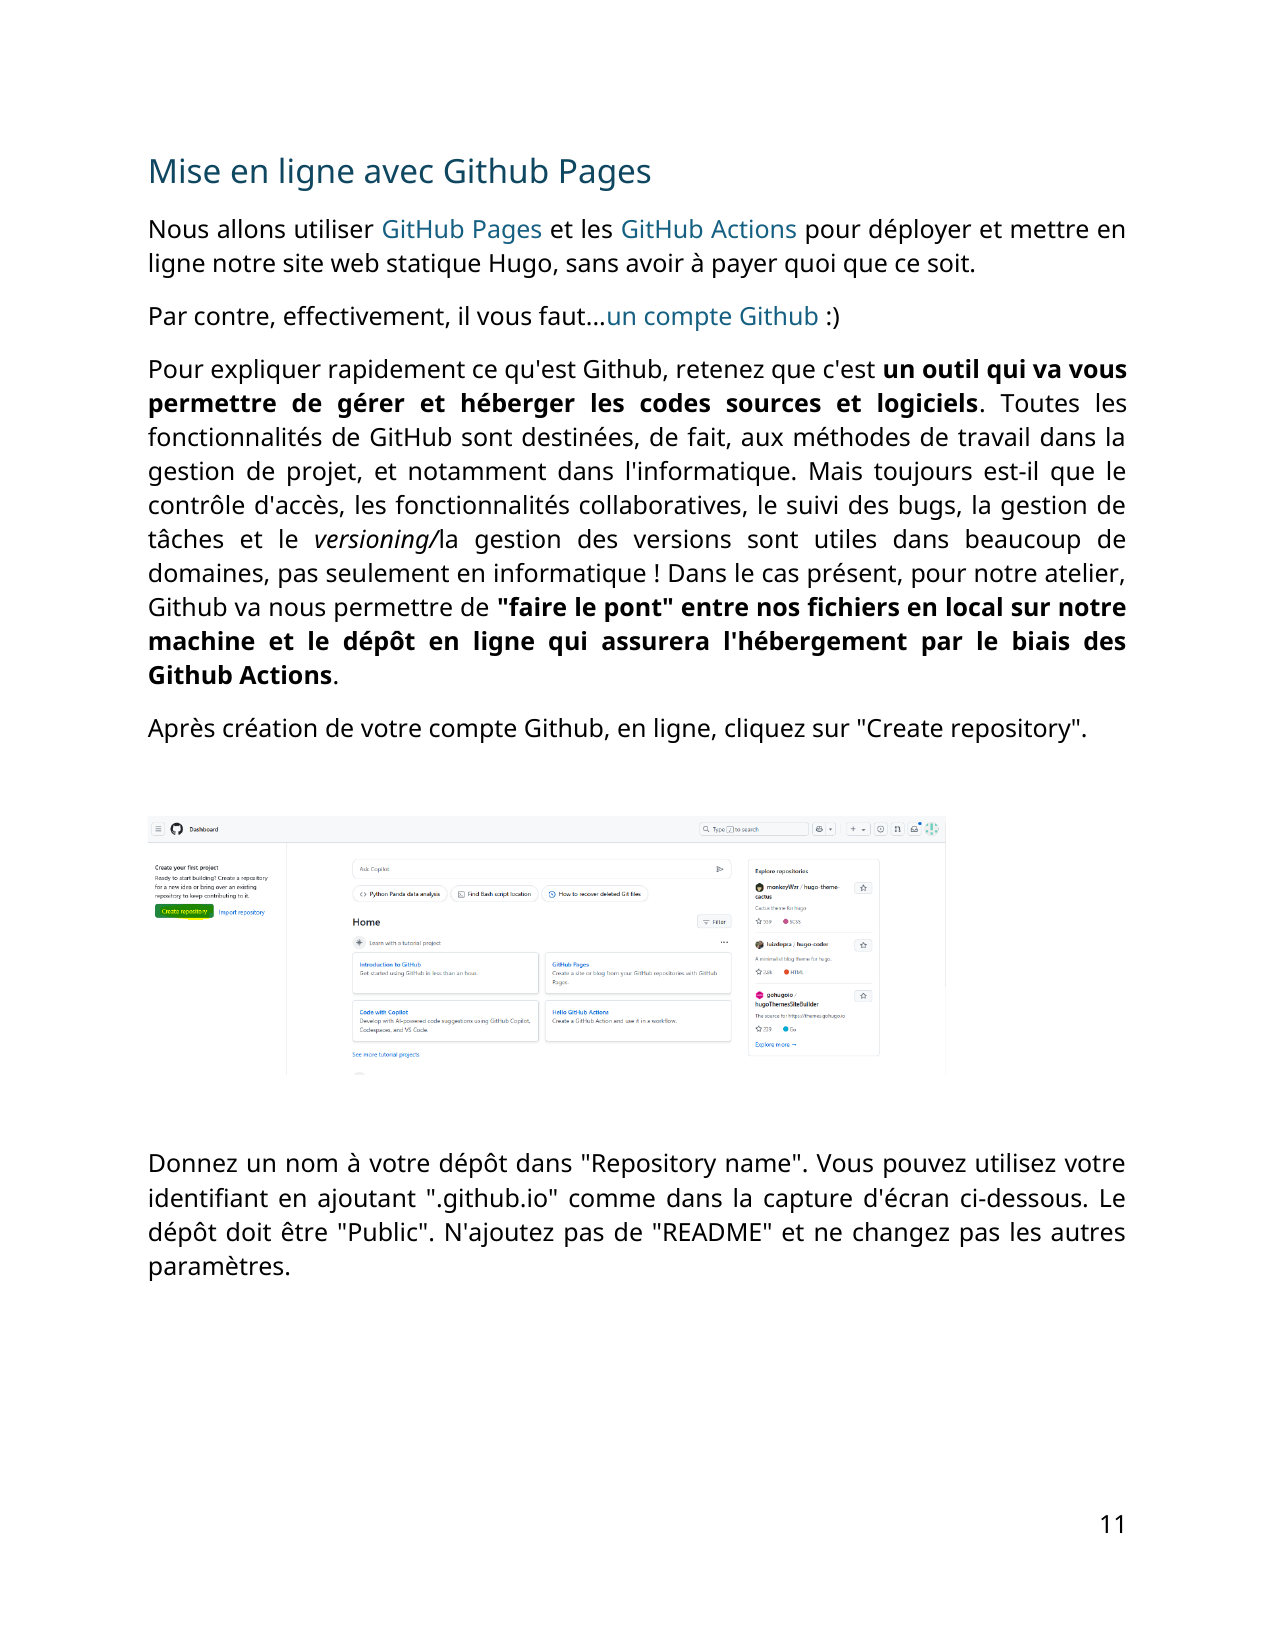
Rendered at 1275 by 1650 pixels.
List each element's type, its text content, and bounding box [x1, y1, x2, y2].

text Donnez un nom à votre dépôt dans "Repository name". Vous pouvez utilisez votre identifiant en ajoutant ".github.io" comme dans la capture d'écran ci-dessous. Le dépôt doit être "Public". N'ajoutez pas de "README" et ne changez pas les autres paramètres. [148, 1146, 1127, 1282]
text Nous allons utiliser GitHub Pages et les GitHub Actions pour déployer et mettre en ligne notre site web statique Hugo, sans avoir à payer quoi que ce soit. [148, 212, 1127, 280]
text Après création de votre compte Github, en ligne, cliquez sur "Create repository". [148, 711, 1127, 745]
subtitle Mise en ligne avec Github Pages [148, 148, 1127, 193]
text Pour expliquer rapidement ce qu'est Github, retenez que c'est un outil qui va vous permettre de gérer et héberger les codes sources et logiciels. Toutes les fonctionnalités de GitHub sont destinées, de fait, aux méthodes de travail dans la gestion de projet, et notamment dans l'informatique. Mais toujours est-il que le contrôle d'accès, les fonctionnalités collaboratives, le suivi des bugs, la gestion de tâches et le versioning/la gestion des versions sont utiles dans beaucoup de domaines, pas seulement en informatique ! Dans le cas présent, pour notre atelier, Github va nous permettre de "faire le pont" entre nos fichiers en local sur notre machine et le dépôt en ligne qui assurera l'hébergement par le biais des Github Actions. [148, 351, 1127, 692]
text Par contre, effectivement, il vous faut...un compte Github :) [148, 299, 1127, 333]
picture [147, 816, 946, 1075]
